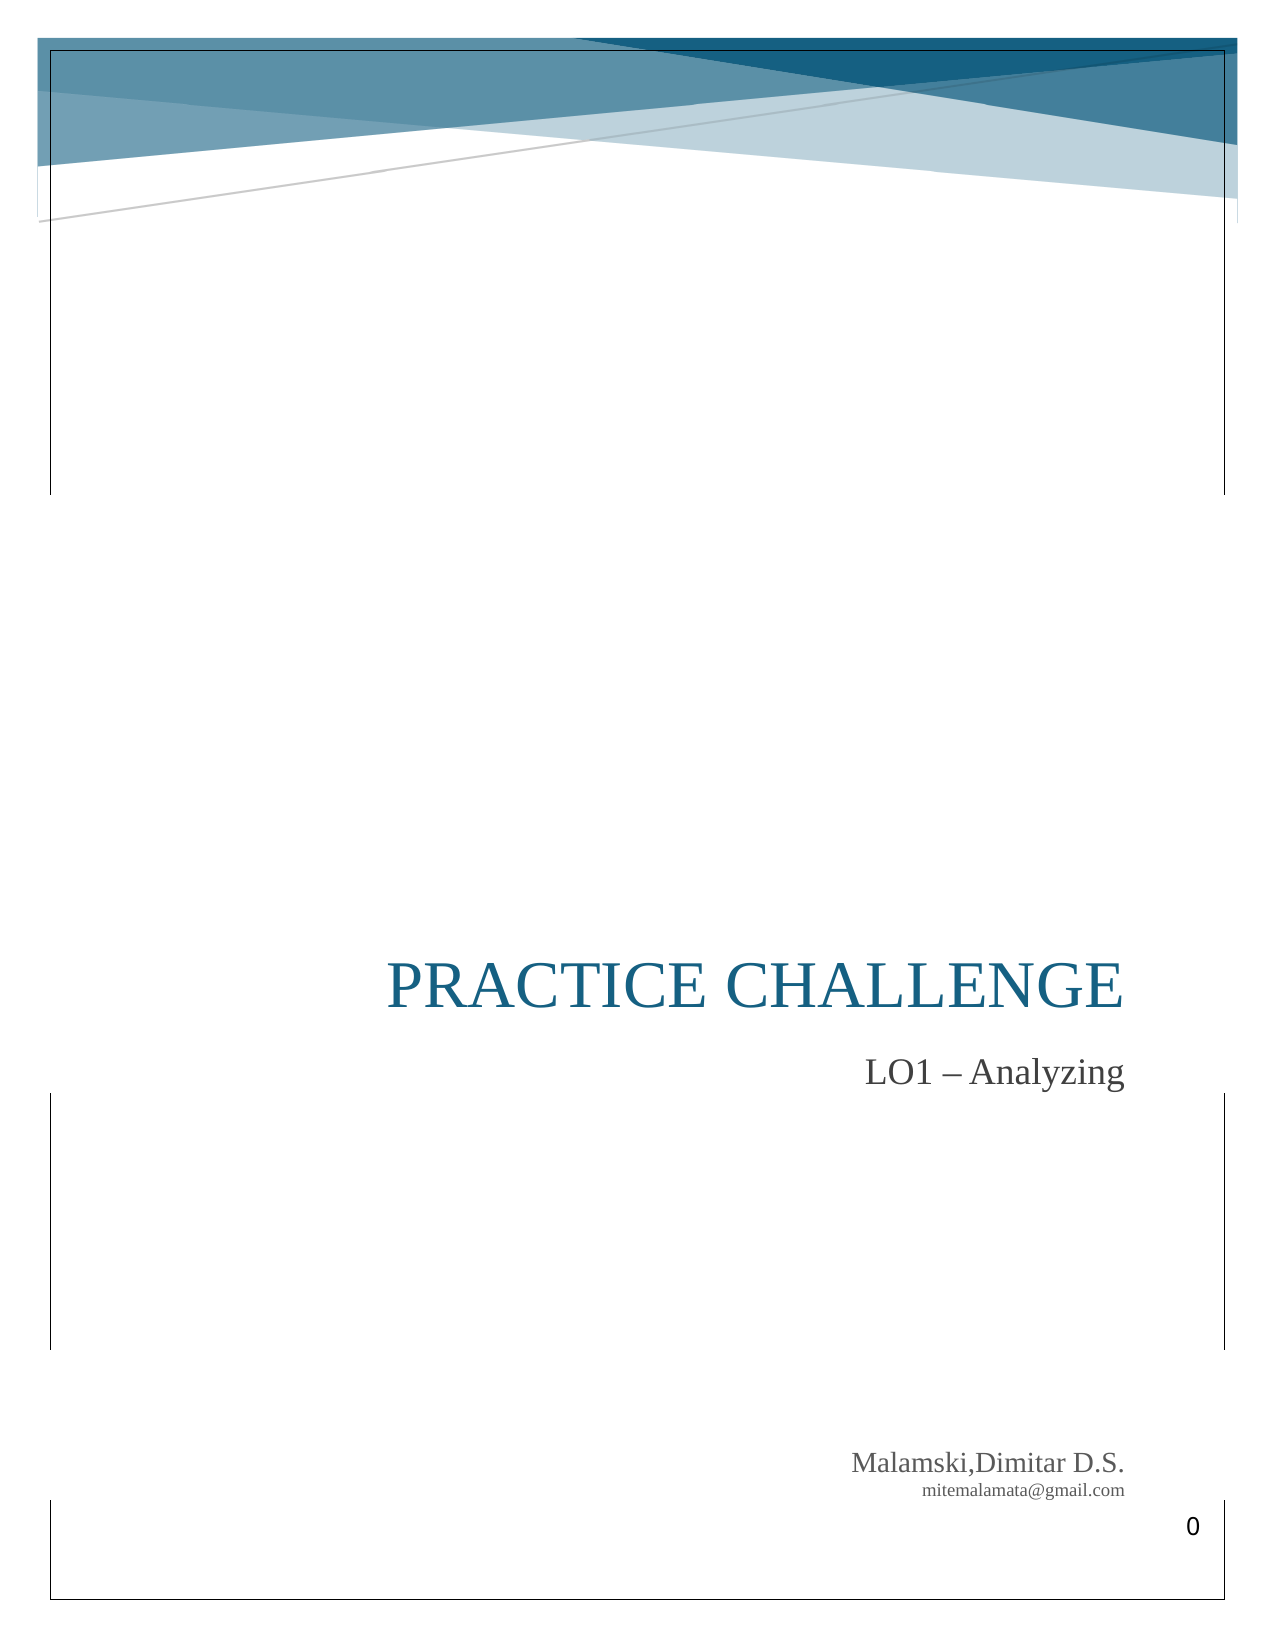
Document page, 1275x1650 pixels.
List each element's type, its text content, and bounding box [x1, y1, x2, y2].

text Malamski,Dimitar D.S. [300, 1445, 1125, 1478]
text Practice challenge [300, 945, 1125, 1022]
text LO1 – Analyzing [300, 1050, 1125, 1093]
text mitemalamata@gmail.com [300, 1478, 1125, 1500]
